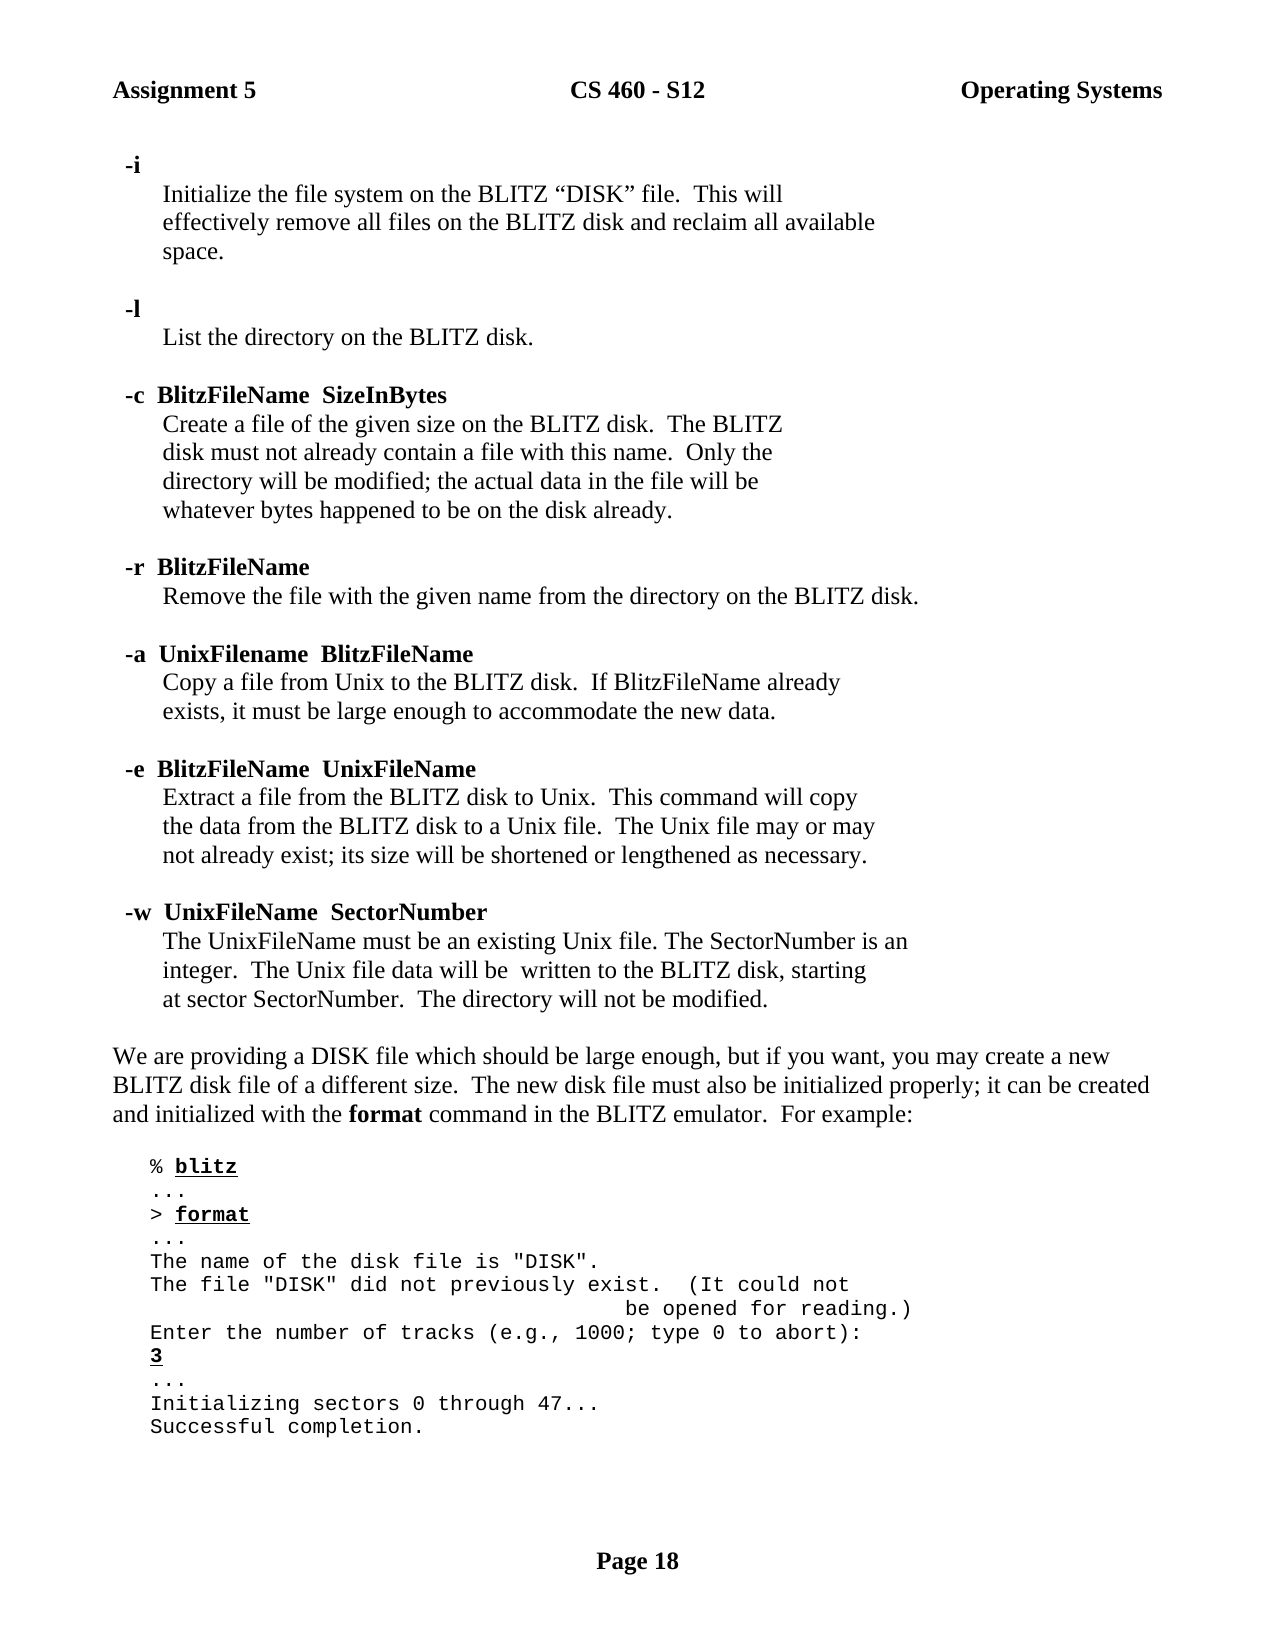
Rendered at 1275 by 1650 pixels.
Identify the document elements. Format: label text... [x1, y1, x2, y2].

text effectively remove all files on the BLITZ disk and reclaim all available [112, 207, 1162, 236]
text integer. The Unix file data will be written to the BLITZ disk, starting [112, 955, 1162, 984]
text -r BlitzFileName [112, 552, 1162, 581]
text -e BlitzFileName UnixFileName [112, 754, 1162, 782]
text whatever bytes happened to be on the disk already. [112, 495, 1162, 524]
text The name of the disk file is "DISK". [112, 1251, 1162, 1274]
text ... [150, 1180, 1162, 1203]
text Copy a file from Unix to the BLITZ disk. If BlitzFileName already [112, 667, 1162, 696]
text space. [112, 236, 1162, 265]
text directory will be modified; the actual data in the file will be [112, 466, 1162, 495]
text List the directory on the BLITZ disk. [112, 322, 1162, 351]
text be opened for reading.) [112, 1298, 1162, 1322]
text not already exist; its size will be shortened or lengthened as necessary. [112, 840, 1162, 869]
text Enter the number of tracks (e.g., 1000; type 0 to abort): [112, 1322, 1162, 1345]
text 3 [112, 1345, 1162, 1369]
text Initializing sectors 0 through 47... [112, 1393, 1162, 1416]
text exists, it must be large enough to accommodate the new data. [112, 696, 1162, 725]
text Successful completion. [112, 1416, 1162, 1440]
text ... [112, 1227, 1162, 1251]
text -l [112, 294, 1162, 322]
text -c BlitzFileName SizeInBytes [112, 380, 1162, 409]
text -i [112, 150, 1162, 179]
text the data from the BLITZ disk to a Unix file. The Unix file may or may [112, 811, 1162, 840]
text Extract a file from the BLITZ disk to Unix. This command will copy [112, 782, 1162, 811]
text The file "DISK" did not previously exist. (It could not [112, 1274, 1162, 1298]
text We are providing a DISK file which should be large enough, but if you want, you may create a new BLITZ disk file of a different size. The new disk file must also be initialized properly; it can be created and initialized with the format command in the BLITZ emulator. For example: [112, 1041, 1162, 1127]
text % blitz [150, 1156, 1162, 1180]
text Initialize the file system on the BLITZ “DISK” file. This will [112, 179, 1162, 207]
text The UnixFileName must be an existing Unix file. The SectorNumber is an [112, 926, 1162, 955]
text disk must not already contain a file with this name. Only the [112, 437, 1162, 466]
text Remove the file with the given name from the directory on the BLITZ disk. [112, 581, 1162, 610]
text at sector SectorNumber. The directory will not be modified. [112, 984, 1162, 1012]
text Create a file of the given size on the BLITZ disk. The BLITZ [112, 409, 1162, 437]
text > format [112, 1203, 1162, 1227]
text -w UnixFileName SectorNumber [112, 897, 1162, 926]
text -a UnixFilename BlitzFileName [112, 639, 1162, 667]
text ... [112, 1369, 1162, 1393]
